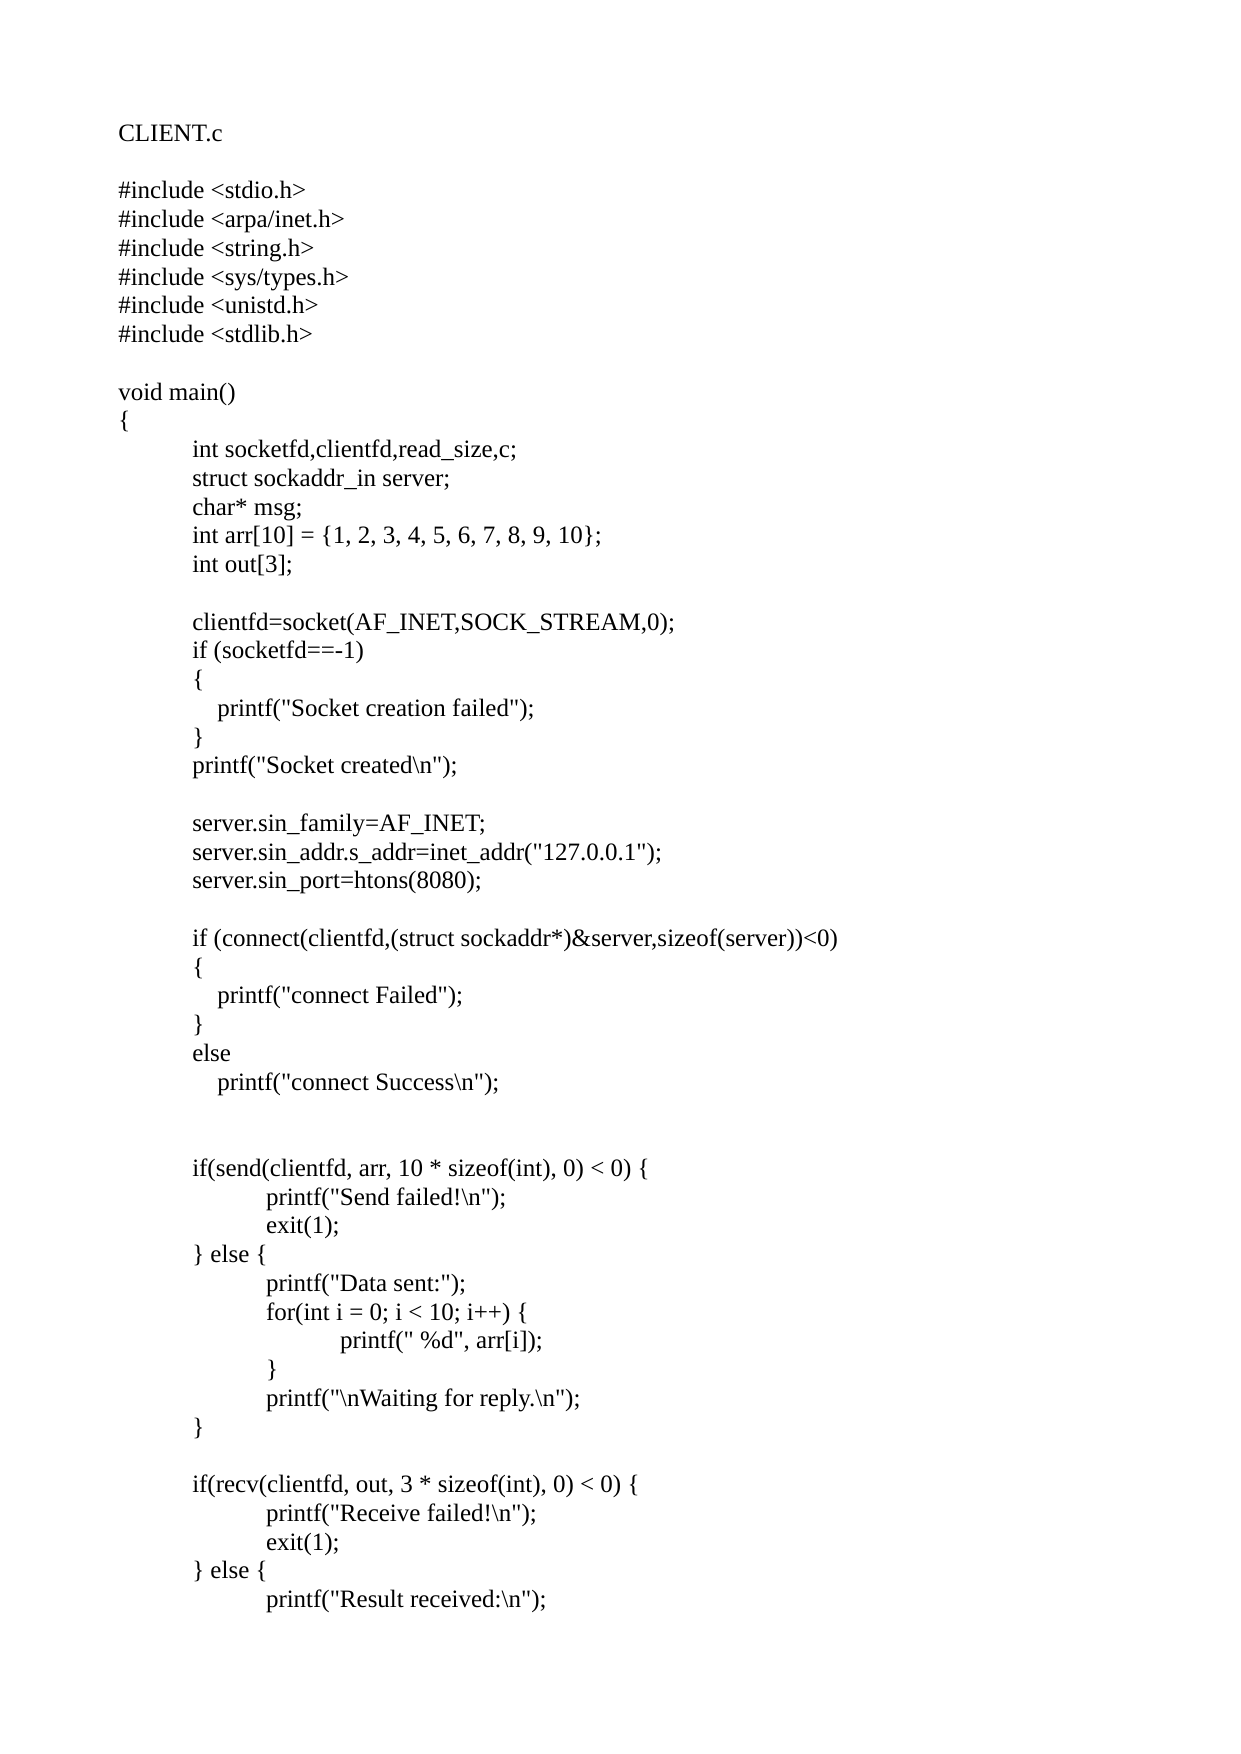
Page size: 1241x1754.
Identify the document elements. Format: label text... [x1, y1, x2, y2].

text { [118, 952, 1122, 981]
text server.sin_addr.s_addr=inet_addr("127.0.0.1"); [118, 837, 1122, 866]
text else [118, 1038, 1122, 1067]
text if(send(clientfd, arr, 10 * sizeof(int), 0) < 0) { [118, 1153, 1122, 1182]
text printf("Data sent:"); [118, 1268, 1122, 1297]
text } [118, 722, 1122, 751]
text } else { [118, 1556, 1122, 1584]
text printf("Receive failed!\n"); [118, 1498, 1122, 1527]
text if (connect(clientfd,(struct sockaddr*)&server,sizeof(server))<0) [118, 923, 1122, 952]
text server.sin_port=htons(8080); [118, 866, 1122, 894]
text } [118, 1009, 1122, 1038]
text printf("connect Success\n"); [118, 1067, 1122, 1096]
text #include <string.h> [118, 233, 1122, 262]
text printf("Socket creation failed"); [118, 693, 1122, 722]
text if(recv(clientfd, out, 3 * sizeof(int), 0) < 0) { [118, 1469, 1122, 1498]
text for(int i = 0; i < 10; i++) { [118, 1297, 1122, 1326]
text int arr[10] = {1, 2, 3, 4, 5, 6, 7, 8, 9, 10}; [118, 521, 1122, 549]
text #include <stdlib.h> [118, 319, 1122, 348]
text printf("Socket created\n"); [118, 751, 1122, 779]
text printf("connect Failed"); [118, 981, 1122, 1009]
text #include <unistd.h> [118, 291, 1122, 319]
text printf(" %d", arr[i]); [118, 1326, 1122, 1354]
text printf("Result received:\n"); [118, 1584, 1122, 1613]
text char* msg; [118, 492, 1122, 521]
text #include <stdio.h> [118, 176, 1122, 204]
text { [118, 664, 1122, 693]
text #include <arpa/inet.h> [118, 204, 1122, 233]
text exit(1); [118, 1211, 1122, 1239]
text } [118, 1412, 1122, 1441]
text printf("Send failed!\n"); [118, 1182, 1122, 1211]
text #include <sys/types.h> [118, 262, 1122, 291]
text exit(1); [118, 1527, 1122, 1556]
text } [118, 1354, 1122, 1383]
text { [118, 406, 1122, 434]
text struct sockaddr_in server; [118, 463, 1122, 492]
text int out[3]; [118, 549, 1122, 578]
text server.sin_family=AF_INET; [118, 808, 1122, 837]
text printf("\nWaiting for reply.\n"); [118, 1383, 1122, 1412]
text clientfd=socket(AF_INET,SOCK_STREAM,0); [118, 607, 1122, 636]
text CLIENT.c [118, 118, 1122, 147]
text } else { [118, 1239, 1122, 1268]
text void main() [118, 377, 1122, 406]
text int socketfd,clientfd,read_size,c; [118, 434, 1122, 463]
text if (socketfd==-1) [118, 636, 1122, 664]
